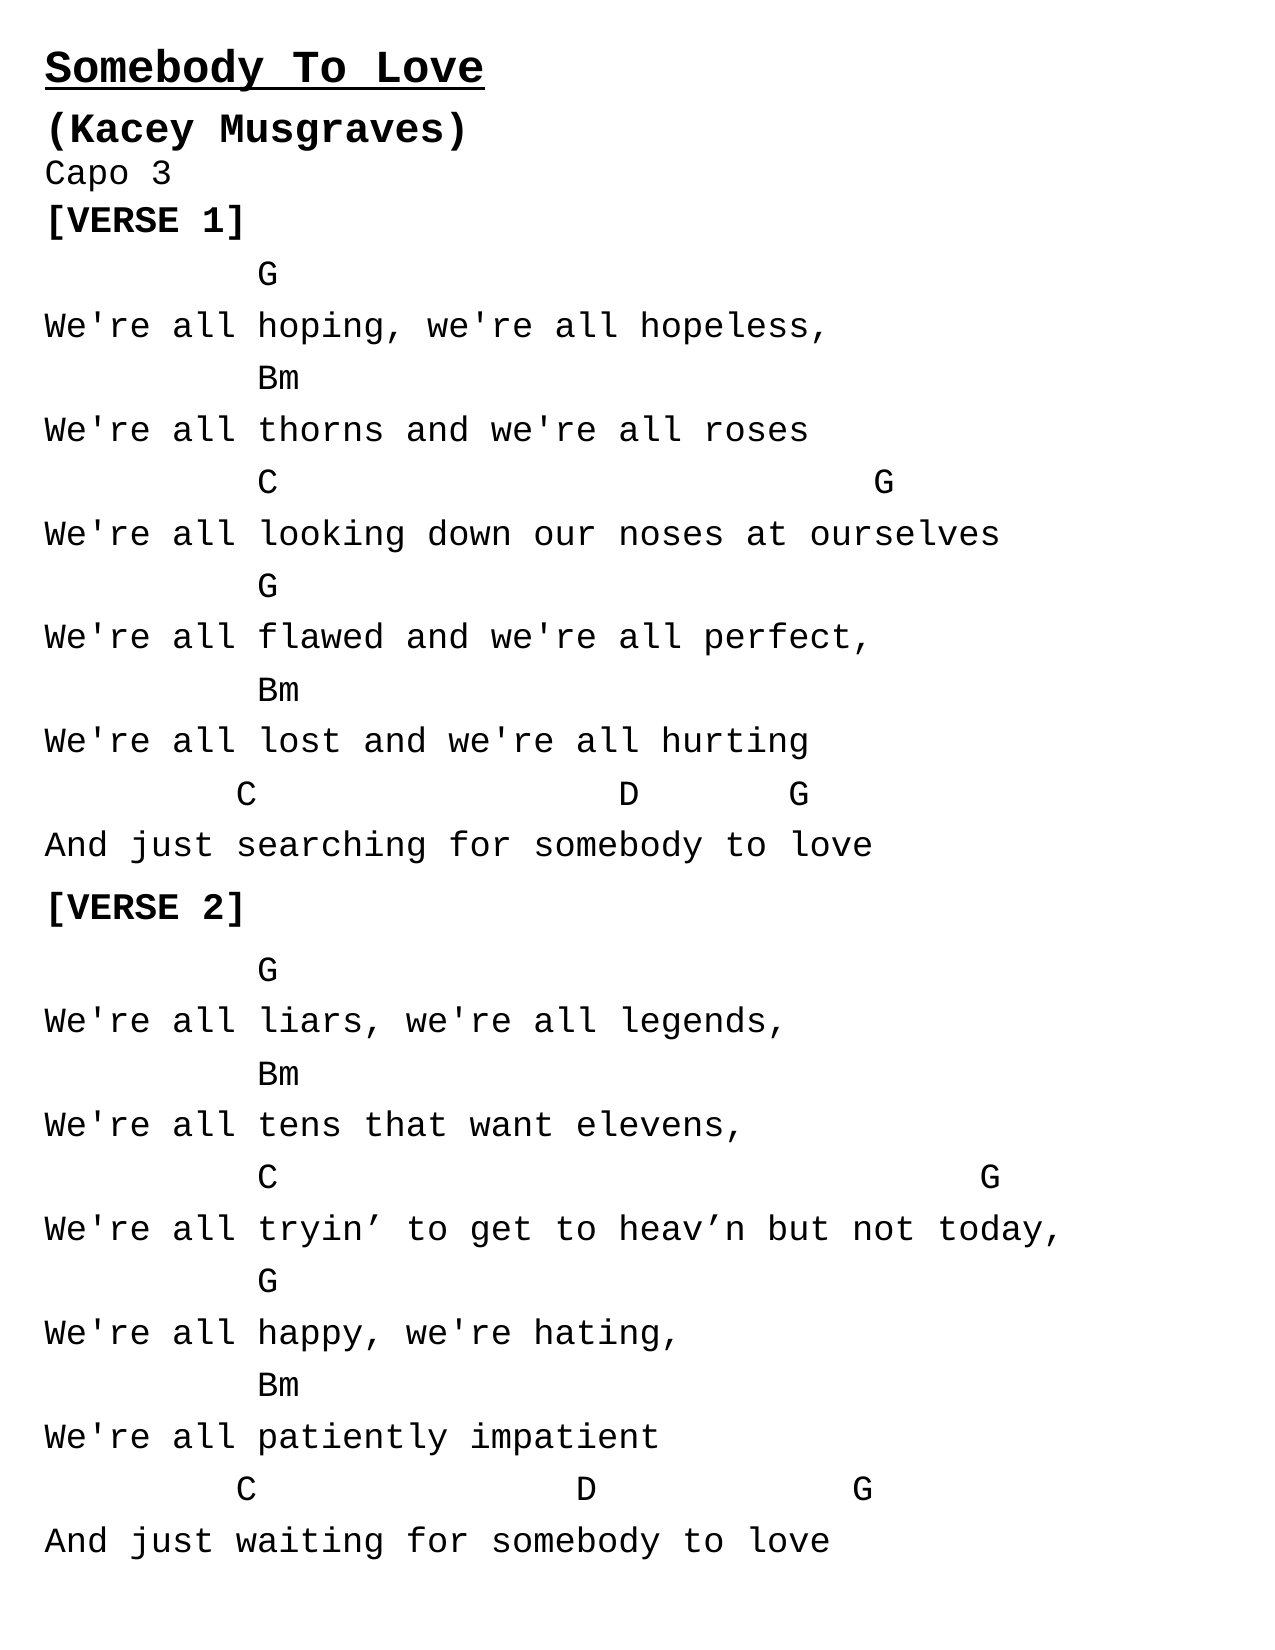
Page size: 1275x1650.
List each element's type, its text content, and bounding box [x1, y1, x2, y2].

text G [44, 567, 1231, 608]
text We're all hoping, we're all hopeless, [44, 308, 1231, 348]
text We're all lost and we're all hurting [44, 723, 1231, 763]
text We're all tryin’ to get to heav’n but not today, [44, 1211, 1231, 1251]
text Bm [44, 359, 1231, 400]
text Bm [44, 1055, 1231, 1096]
text We're all liars, we're all legends, [44, 1003, 1231, 1043]
text And just searching for somebody to love [44, 827, 1231, 867]
text G [44, 256, 1231, 296]
text We're all looking down our noses at ourselves [44, 516, 1231, 556]
subtitle (Kacey Musgraves) [44, 108, 1231, 155]
text And just waiting for somebody to love [44, 1523, 1231, 1563]
text We're all thorns and we're all roses [44, 412, 1231, 452]
text We're all flawed and we're all perfect, [44, 619, 1231, 659]
text G [44, 951, 1231, 992]
text G [44, 1263, 1231, 1303]
text We're all happy, we're hating, [44, 1315, 1231, 1355]
text C G [44, 1159, 1231, 1199]
text C G [44, 463, 1231, 504]
text We're all patiently impatient [44, 1419, 1231, 1459]
text C D G [44, 1471, 1231, 1511]
text Bm [44, 671, 1231, 712]
text Bm [44, 1367, 1231, 1407]
text C D G [44, 775, 1231, 816]
subtitle [VERSE 1] [44, 201, 1231, 244]
subtitle [VERSE 2] [44, 888, 1231, 931]
text We're all tens that want elevens, [44, 1107, 1231, 1147]
subtitle Somebody To Love [44, 44, 1231, 96]
text Capo 3 [44, 155, 1231, 195]
